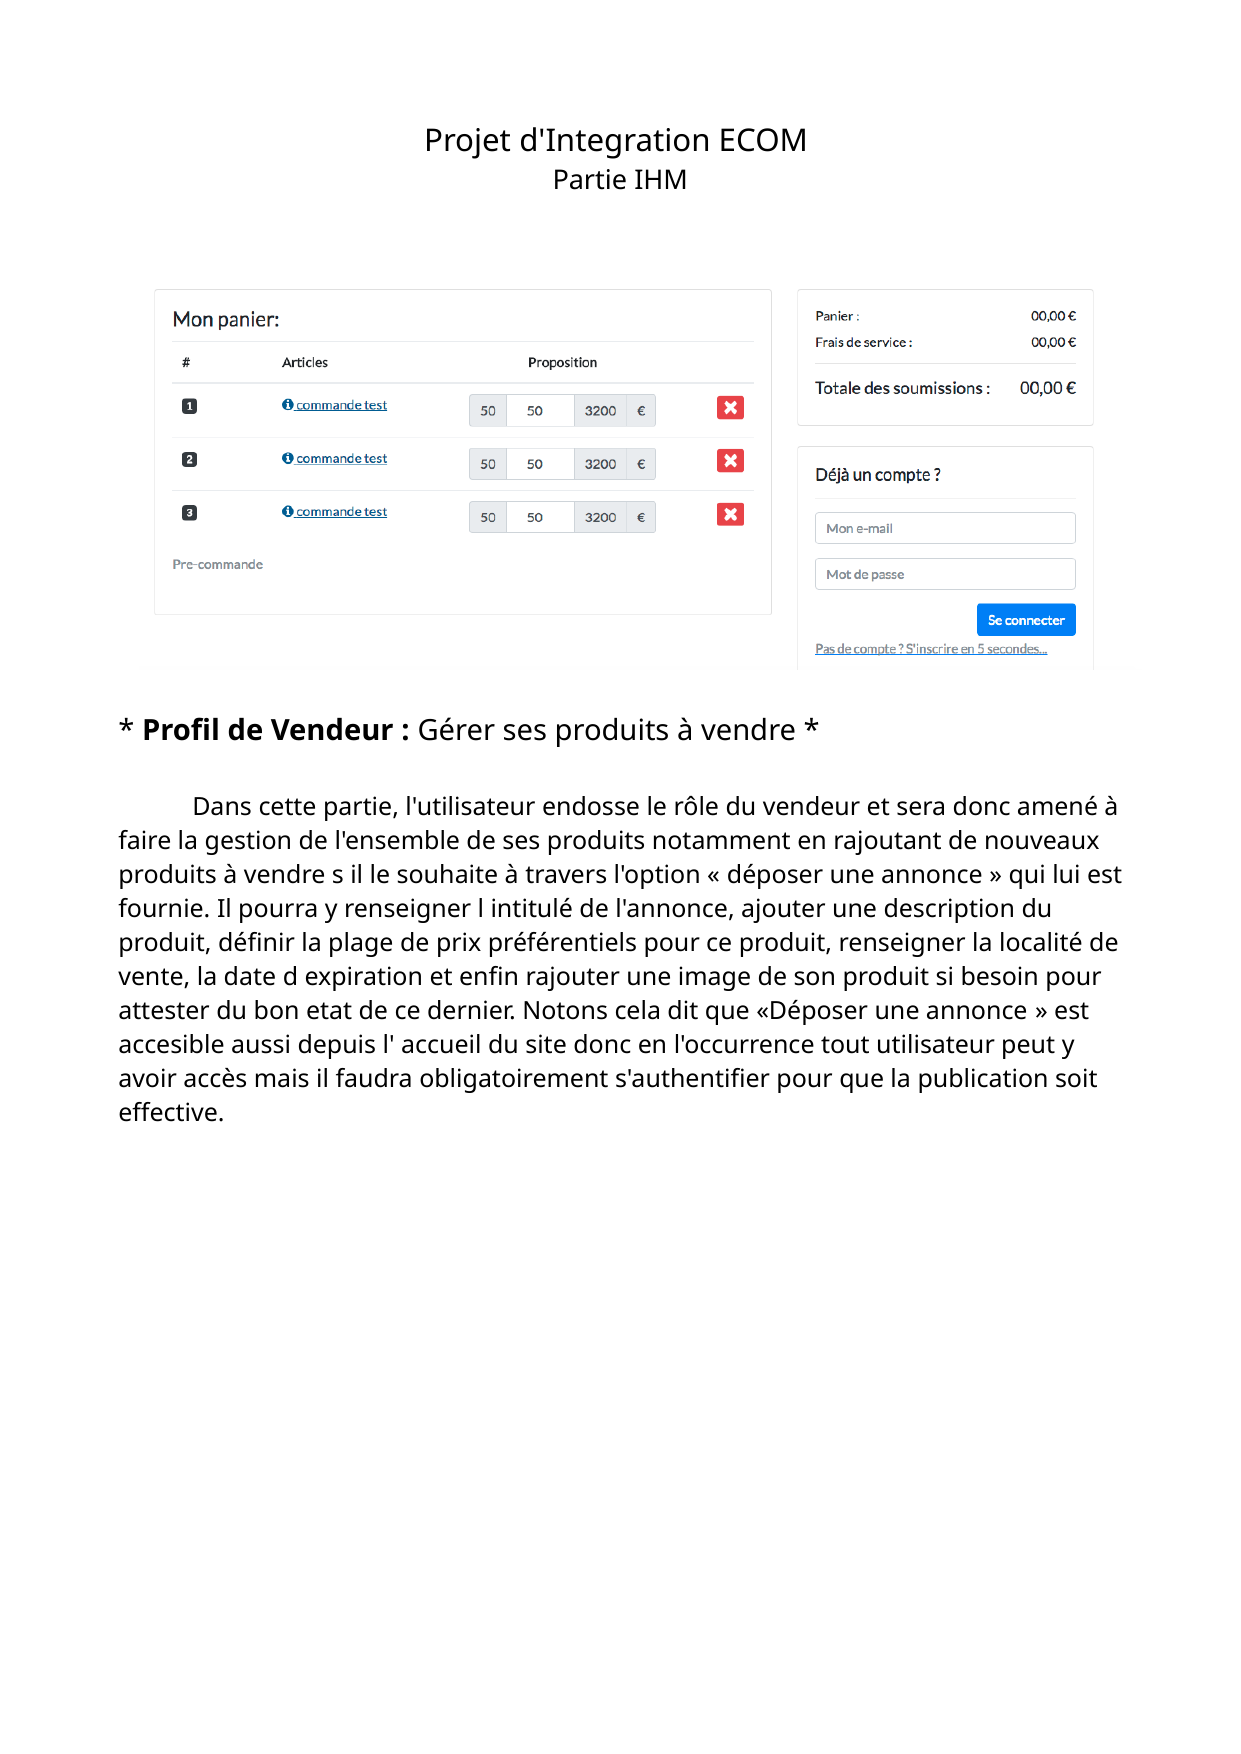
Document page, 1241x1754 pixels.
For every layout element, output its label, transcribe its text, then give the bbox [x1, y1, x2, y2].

picture [138, 282, 1143, 670]
text Dans cette partie, l'utilisateur endosse le rôle du vendeur et sera donc amené à faire la gestion de l'ensemble de ses produits notamment en rajoutant de nouveaux produits à vendre s il le souhaite à travers l'option « déposer une annonce » qui lui est fournie. Il pourra y renseigner l intitulé de l'annonce, ajouter une description du produit, définir la plage de prix préférentiels pour ce produit, renseigner la localité de vente, la date d expiration et enfin rajouter une image de son produit si besoin pour attester du bon etat de ce dernier. Notons cela dit que «Déposer une annonce » est accesible aussi depuis l' accueil du site donc en l'occurrence tout utilisateur peut y avoir accès mais il faudra obligatoirement s'authentifier pour que la publication soit effective. [118, 788, 1122, 1129]
text * Profil de Vendeur : Gérer ses produits à vendre * [118, 709, 1122, 749]
